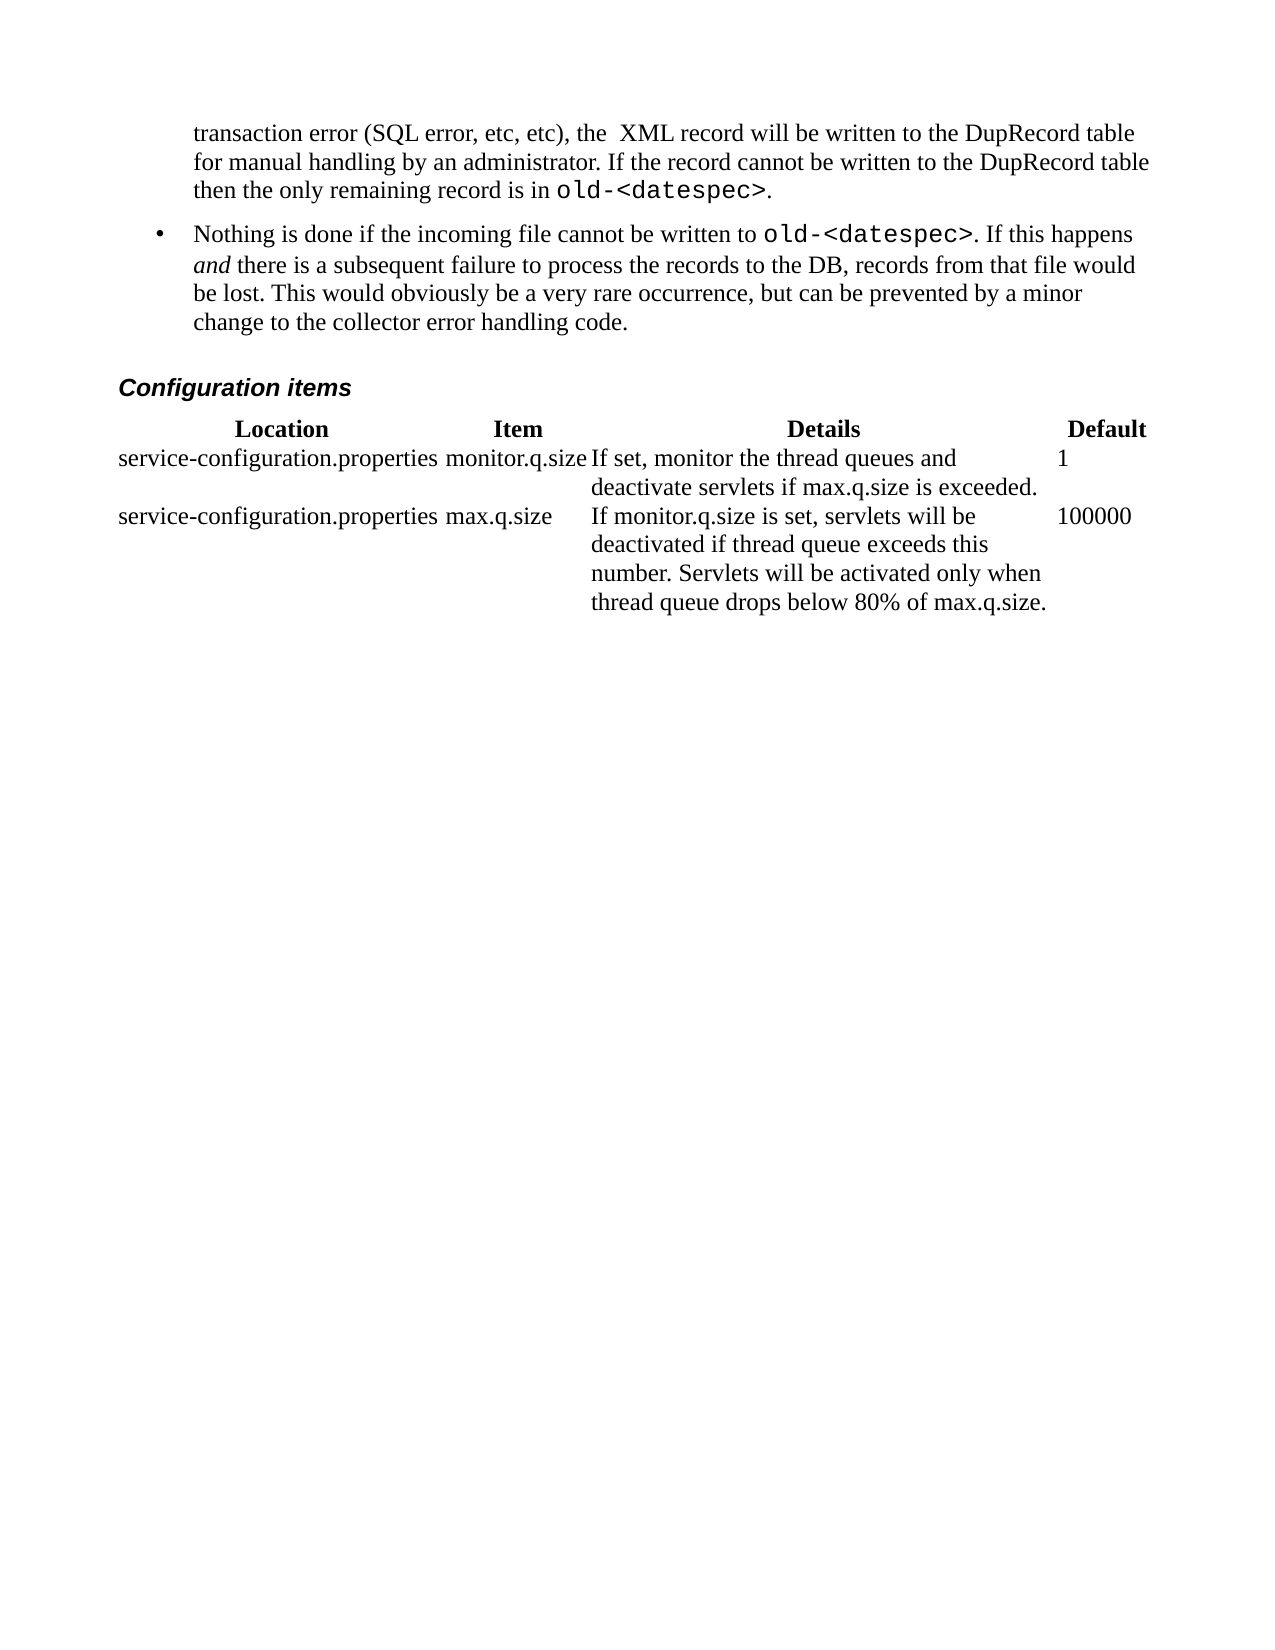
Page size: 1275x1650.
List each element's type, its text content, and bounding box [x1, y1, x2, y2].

table_cell monitor.q.size [445, 443, 591, 501]
table_cell max.q.size [445, 501, 591, 616]
table_header Item [445, 415, 591, 443]
table_cell 100000 [1057, 501, 1157, 616]
list transaction error (SQL error, etc, etc), the XML record will be written to the DupRecord table for manual handling by an administrator. If the record cannot be written to the DupRecord table then the only remaining record is in old-<datespec>. [156, 118, 1157, 206]
table_header Details [591, 415, 1057, 443]
table_cell service-configuration.properties [118, 443, 445, 501]
table_cell 1 [1057, 443, 1157, 501]
subtitle Configuration items [118, 373, 1157, 402]
table_cell If set, monitor the thread queues and deactivate servlets if max.q.size is exceeded. [591, 443, 1057, 501]
table_header Default [1057, 415, 1157, 443]
list Nothing is done if the incoming file cannot be written to old-<datespec>. If this happens and there is a subsequent failure to process the records to the DB, records from that file would be lost. This would obviously be a very rare occurrence, but can be prevented by a minor change to the collector error handling code. [156, 219, 1157, 336]
table_header Location [118, 415, 445, 443]
table_cell If monitor.q.size is set, servlets will be deactivated if thread queue exceeds this number. Servlets will be activated only when thread queue drops below 80% of max.q.size. [591, 501, 1057, 616]
table_cell service-configuration.properties [118, 501, 445, 616]
